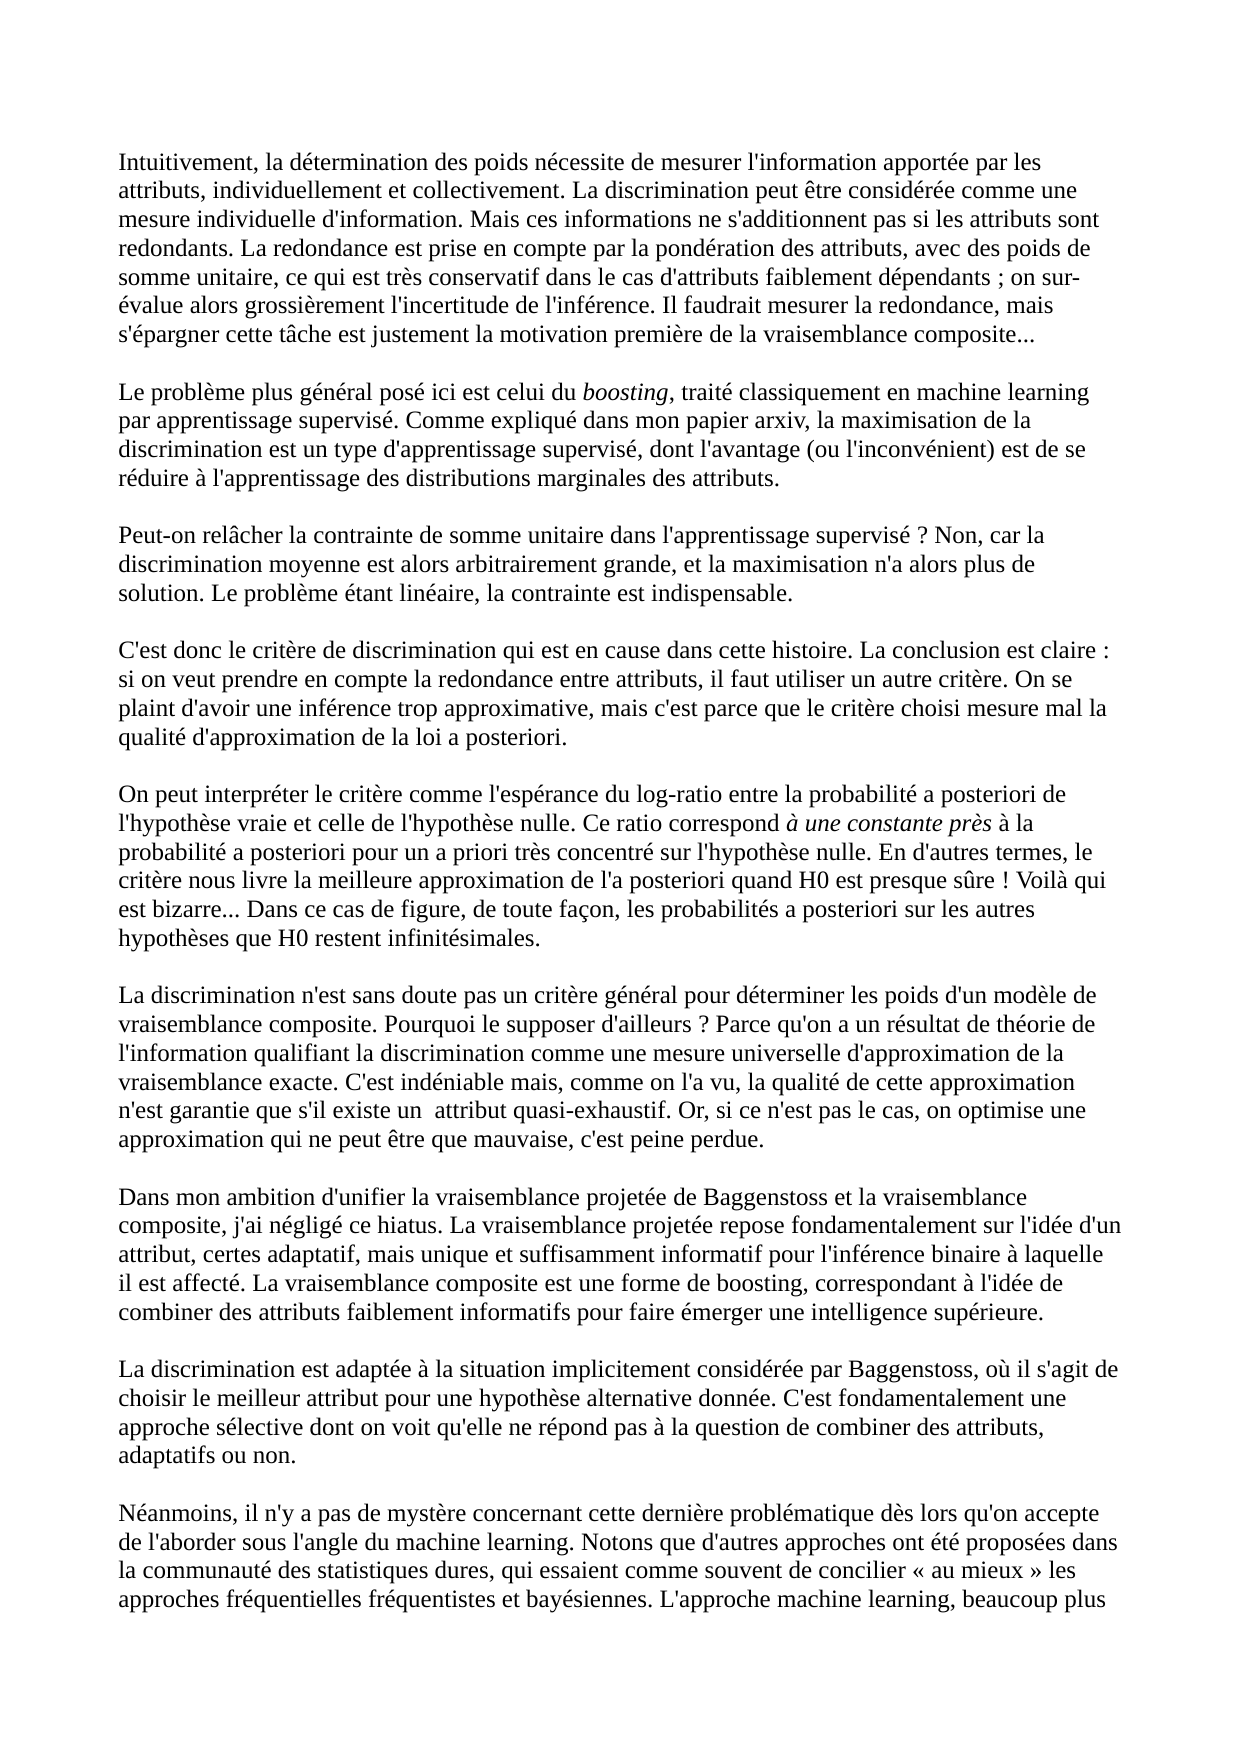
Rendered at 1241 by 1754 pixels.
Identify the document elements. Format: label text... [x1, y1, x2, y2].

text Dans mon ambition d'unifier la vraisemblance projetée de Baggenstoss et la vraisemblance composite, j'ai négligé ce hiatus. La vraisemblance projetée repose fondamentalement sur l'idée d'un attribut, certes adaptatif, mais unique et suffisamment informatif pour l'inférence binaire à laquelle il est affecté. La vraisemblance composite est une forme de boosting, correspondant à l'idée de combiner des attributs faiblement informatifs pour faire émerger une intelligence supérieure. [118, 1182, 1122, 1326]
text La discrimination est adaptée à la situation implicitement considérée par Baggenstoss, où il s'agit de choisir le meilleur attribut pour une hypothèse alternative donnée. C'est fondamentalement une approche sélective dont on voit qu'elle ne répond pas à la question de combiner des attributs, adaptatifs ou non. [118, 1354, 1122, 1469]
text Intuitivement, la détermination des poids nécessite de mesurer l'information apportée par les attributs, individuellement et collectivement. La discrimination peut être considérée comme une mesure individuelle d'information. Mais ces informations ne s'additionnent pas si les attributs sont redondants. La redondance est prise en compte par la pondération des attributs, avec des poids de somme unitaire, ce qui est très conservatif dans le cas d'attributs faiblement dépendants ; on sur-évalue alors grossièrement l'incertitude de l'inférence. Il faudrait mesurer la redondance, mais s'épargner cette tâche est justement la motivation première de la vraisemblance composite... [118, 147, 1122, 348]
text Peut-on relâcher la contrainte de somme unitaire dans l'apprentissage supervisé ? Non, car la discrimination moyenne est alors arbitrairement grande, et la maximisation n'a alors plus de solution. Le problème étant linéaire, la contrainte est indispensable. [118, 521, 1122, 607]
text Le problème plus général posé ici est celui du boosting, traité classiquement en machine learning par apprentissage supervisé. Comme expliqué dans mon papier arxiv, la maximisation de la discrimination est un type d'apprentissage supervisé, dont l'avantage (ou l'inconvénient) est de se réduire à l'apprentissage des distributions marginales des attributs. [118, 377, 1122, 492]
text C'est donc le critère de discrimination qui est en cause dans cette histoire. La conclusion est claire : si on veut prendre en compte la redondance entre attributs, il faut utiliser un autre critère. On se plaint d'avoir une inférence trop approximative, mais c'est parce que le critère choisi mesure mal la qualité d'approximation de la loi a posteriori. [118, 636, 1122, 751]
text On peut interpréter le critère comme l'espérance du log-ratio entre la probabilité a posteriori de l'hypothèse vraie et celle de l'hypothèse nulle. Ce ratio correspond à une constante près à la probabilité a posteriori pour un a priori très concentré sur l'hypothèse nulle. En d'autres termes, le critère nous livre la meilleure approximation de l'a posteriori quand H0 est presque sûre ! Voilà qui est bizarre... Dans ce cas de figure, de toute façon, les probabilités a posteriori sur les autres hypothèses que H0 restent infinitésimales. [118, 779, 1122, 952]
text Néanmoins, il n'y a pas de mystère concernant cette dernière problématique dès lors qu'on accepte de l'aborder sous l'angle du machine learning. Notons que d'autres approches ont été proposées dans la communauté des statistiques dures, qui essaient comme souvent de concilier « au mieux » les approches fréquentielles fréquentistes et bayésiennes. L'approche machine learning, beaucoup plus [118, 1498, 1122, 1613]
text La discrimination n'est sans doute pas un critère général pour déterminer les poids d'un modèle de vraisemblance composite. Pourquoi le supposer d'ailleurs ? Parce qu'on a un résultat de théorie de l'information qualifiant la discrimination comme une mesure universelle d'approximation de la vraisemblance exacte. C'est indéniable mais, comme on l'a vu, la qualité de cette approximation n'est garantie que s'il existe un attribut quasi-exhaustif. Or, si ce n'est pas le cas, on optimise une approximation qui ne peut être que mauvaise, c'est peine perdue. [118, 981, 1122, 1153]
